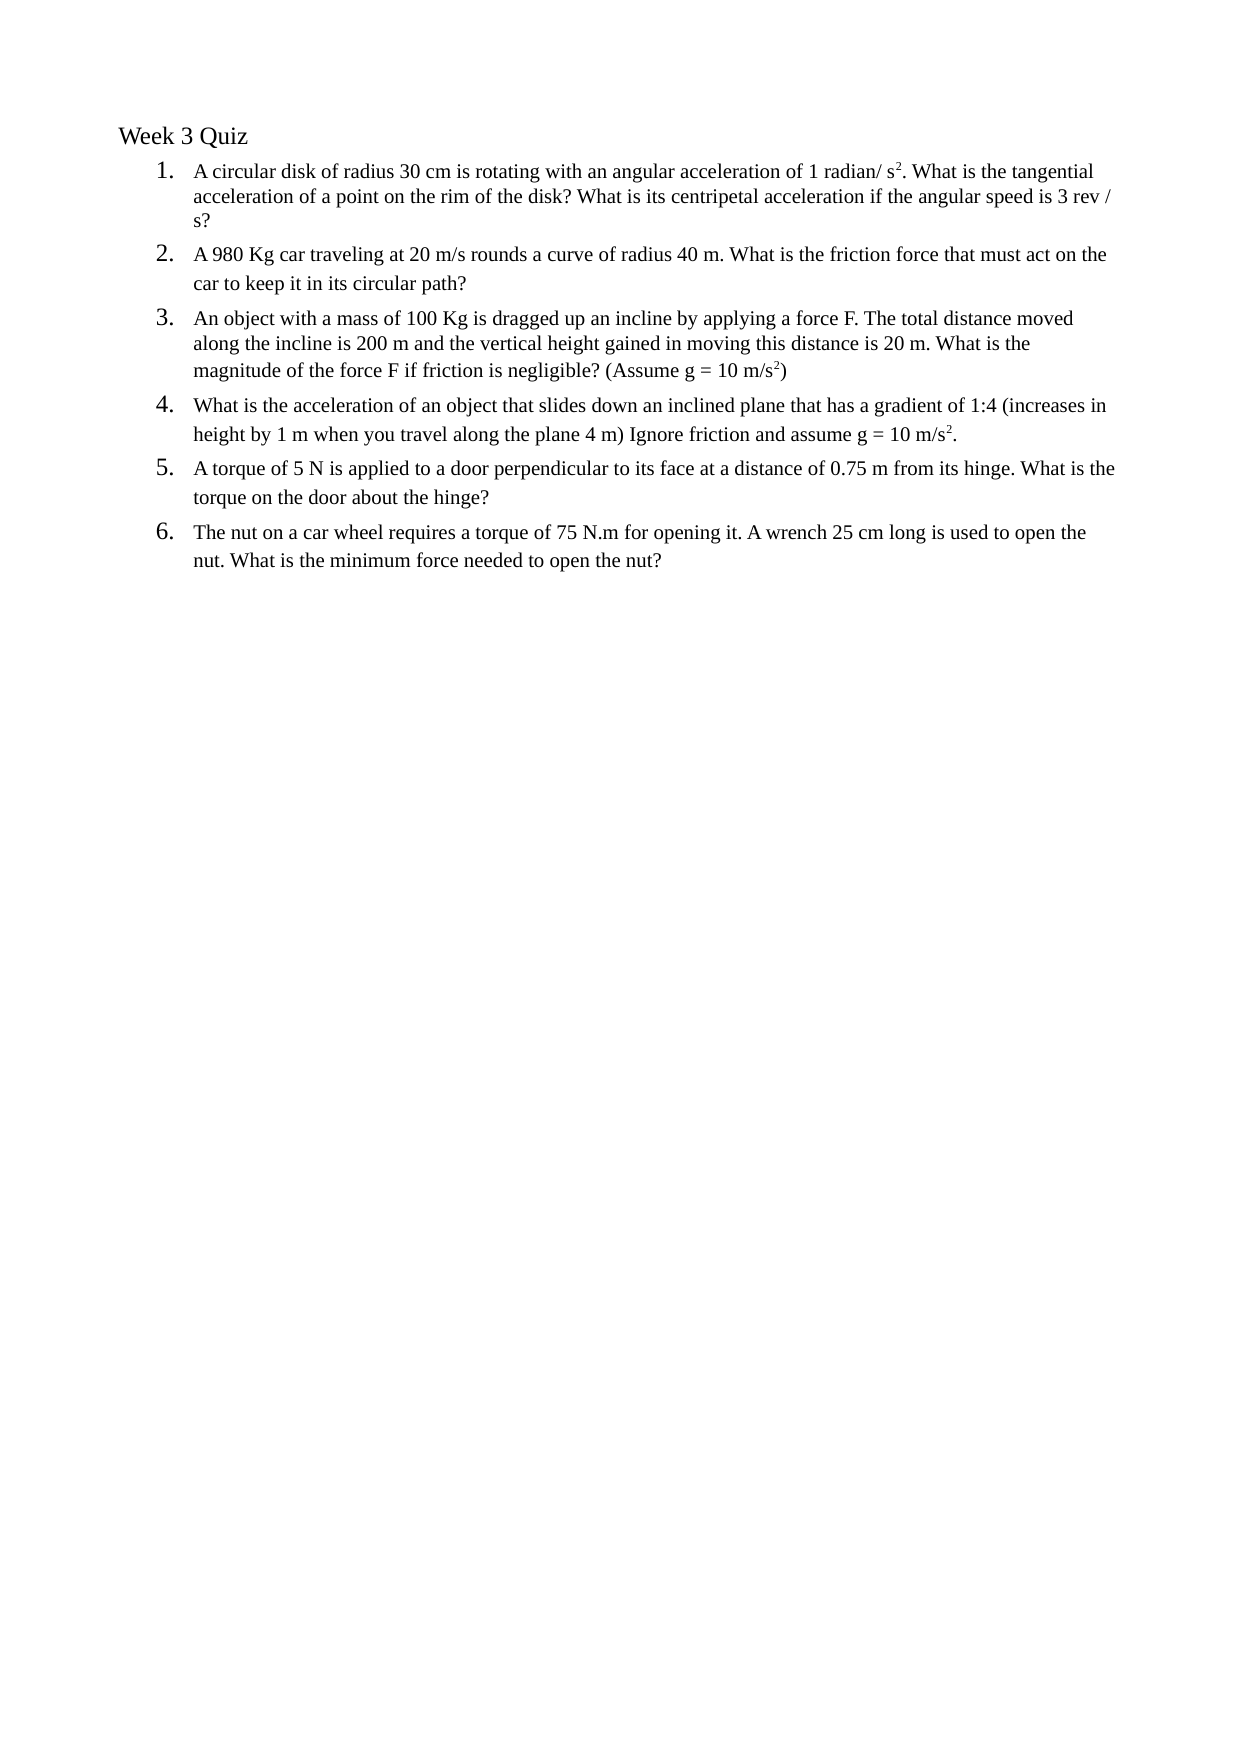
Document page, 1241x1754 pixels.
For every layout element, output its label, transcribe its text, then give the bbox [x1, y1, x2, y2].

list An object with a mass of 100 Kg is dragged up an incline by applying a force F. The total distance moved along the incline is 200 m and the vertical height gained in moving this distance is 20 m. What is the magnitude of the force F if friction is negligible? (Assume g = 10 m/s2) [156, 302, 1122, 383]
list A circular disk of radius 30 cm is rotating with an angular acceleration of 1 radian/ s2. What is the tangential acceleration of a point on the rim of the disk? What is its centripetal acceleration if the angular speed is 3 rev / s? [156, 156, 1122, 232]
list A 980 Kg car traveling at 20 m/s rounds a curve of radius 40 m. What is the friction force that must act on the car to keep it in its circular path? [156, 238, 1122, 296]
list A torque of 5 N is applied to a door perpendicular to its face at a distance of 0.75 m from its hinge. What is the torque on the door about the hinge? [156, 452, 1122, 510]
text Week 3 Quiz [118, 121, 1122, 150]
list What is the acceleration of an object that slides down an inclined plane that has a gradient of 1:4 (increases in height by 1 m when you travel along the plane 4 m) Ignore friction and assume g = 10 m/s2. [156, 389, 1122, 447]
list The nut on a car wheel requires a torque of 75 N.m for opening it. A wrench 25 cm long is used to open the nut. What is the minimum force needed to open the nut? [156, 516, 1122, 573]
